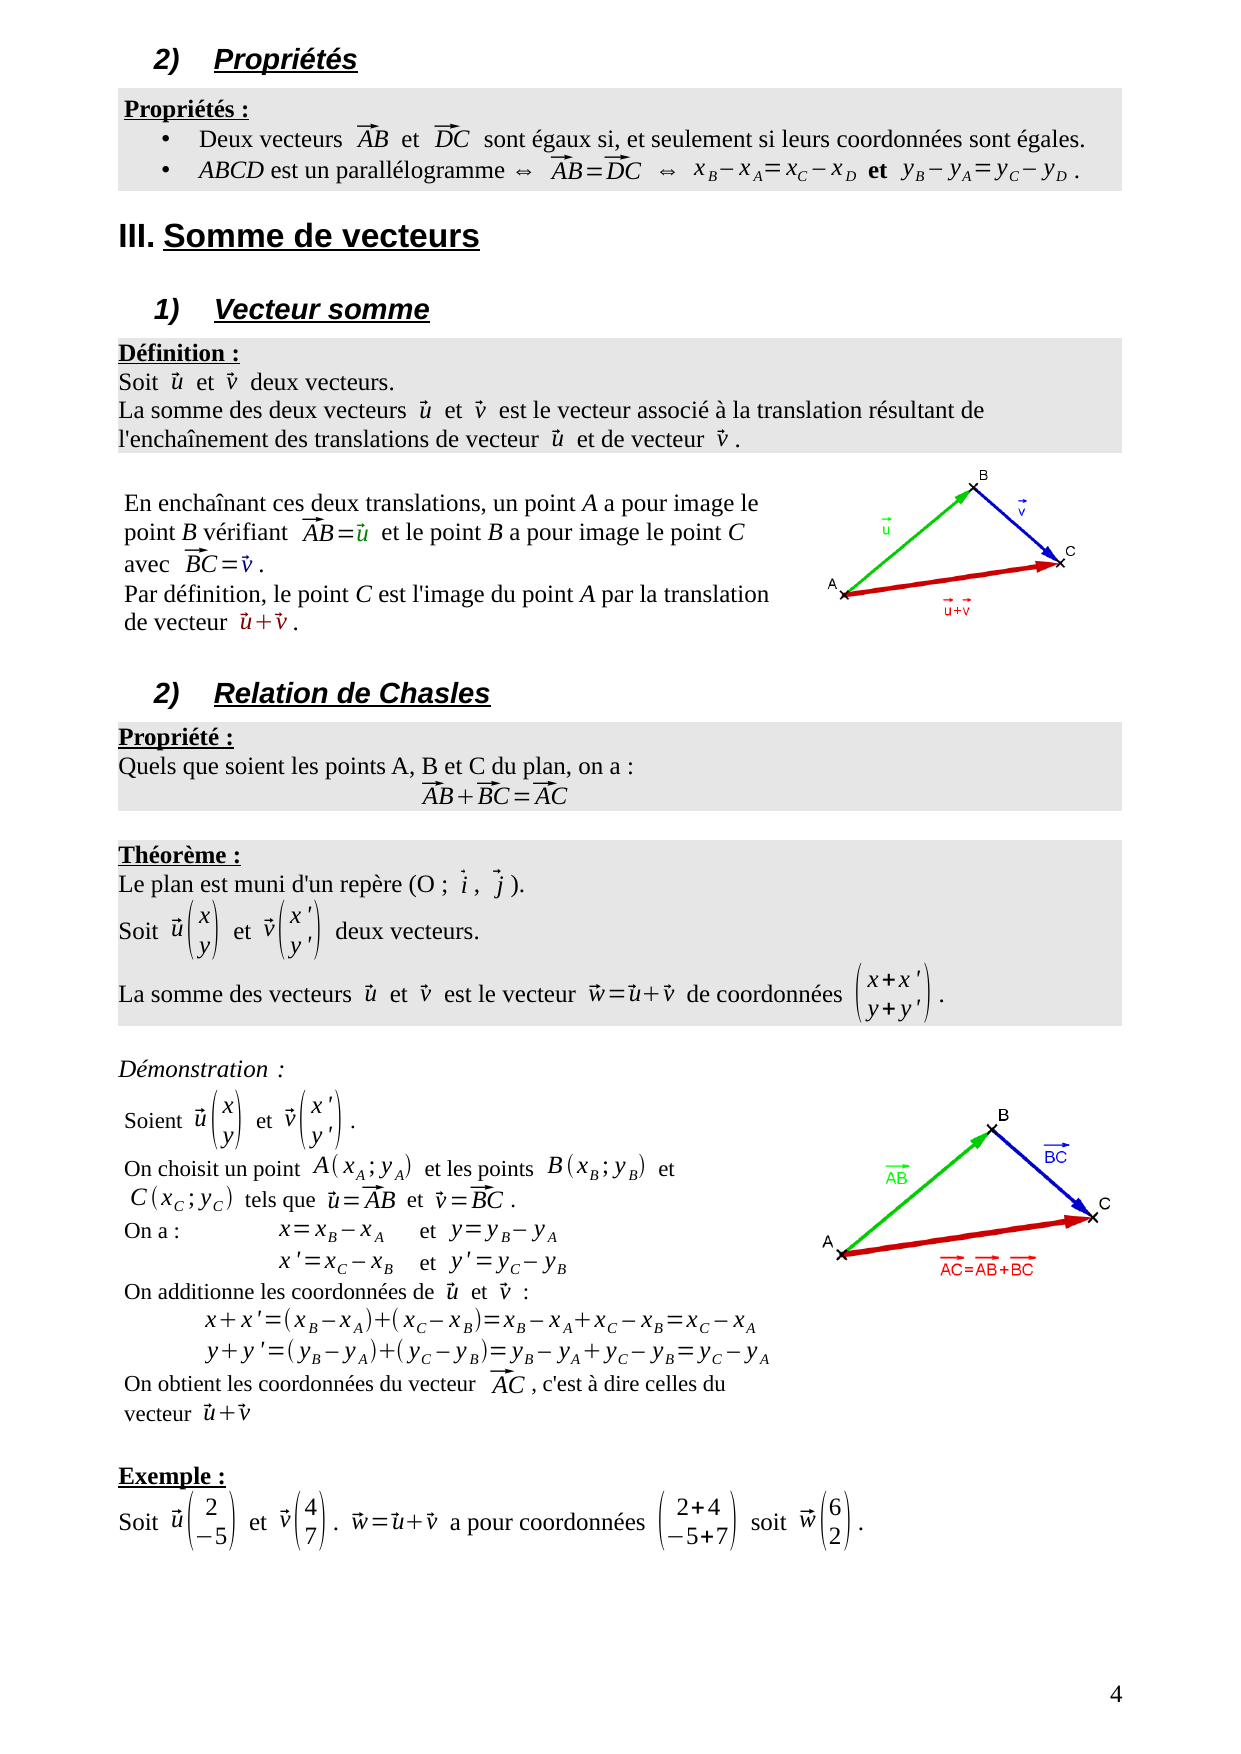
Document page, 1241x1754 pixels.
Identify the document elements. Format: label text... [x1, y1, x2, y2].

text Soit et . a pour coordonnées soit . [118, 1490, 1122, 1553]
text La somme des deux vecteurs et est le vecteur associé à la translation résultant de l'enchaînement des translations de vecteur et de vecteur . [118, 396, 1122, 453]
table_header Soient et . On choisit un point et les points et tels que et . On a : et et On additionne les coordonnées de et : On obtient les coordonnées du vecteur , c'est à dire celles du vecteur [118, 1083, 801, 1432]
text Définition : [118, 338, 1122, 367]
text Le plan est muni d'un repère (O ; , ). [118, 868, 1122, 899]
text Exemple : [118, 1461, 1122, 1490]
subtitle Relation de Chasles [153, 676, 1122, 710]
text Quels que soient les points A, B et C du plan, on a : [118, 751, 1122, 780]
subtitle Somme de vecteurs [118, 216, 1122, 254]
text Soit et deux vecteurs. [118, 899, 1122, 962]
text Théorème : [118, 840, 1122, 868]
table_header Propriétés : Deux vecteurs et sont égaux si, et seulement si leurs coordonnées sont égales. ABCD est un parallélogramme ⇔ ⇔ et . [118, 88, 1122, 191]
table_header En enchaînant ces deux translations, un point A a pour image le point B vérifiant et le point B a pour image le point C avec . Par définition, le point C est l'image du point A par la translation de vecteur . [118, 453, 784, 651]
text Propriété : [118, 722, 1122, 751]
text Démonstration : [118, 1054, 1122, 1083]
table_header [801, 1083, 1123, 1432]
text La somme des vecteurs et est le vecteur de coordonnées . [118, 962, 1122, 1026]
subtitle Propriétés [153, 42, 1122, 76]
text Soit et deux vecteurs. [118, 367, 1122, 396]
table_header [784, 453, 1123, 651]
subtitle Vecteur somme [153, 292, 1122, 326]
